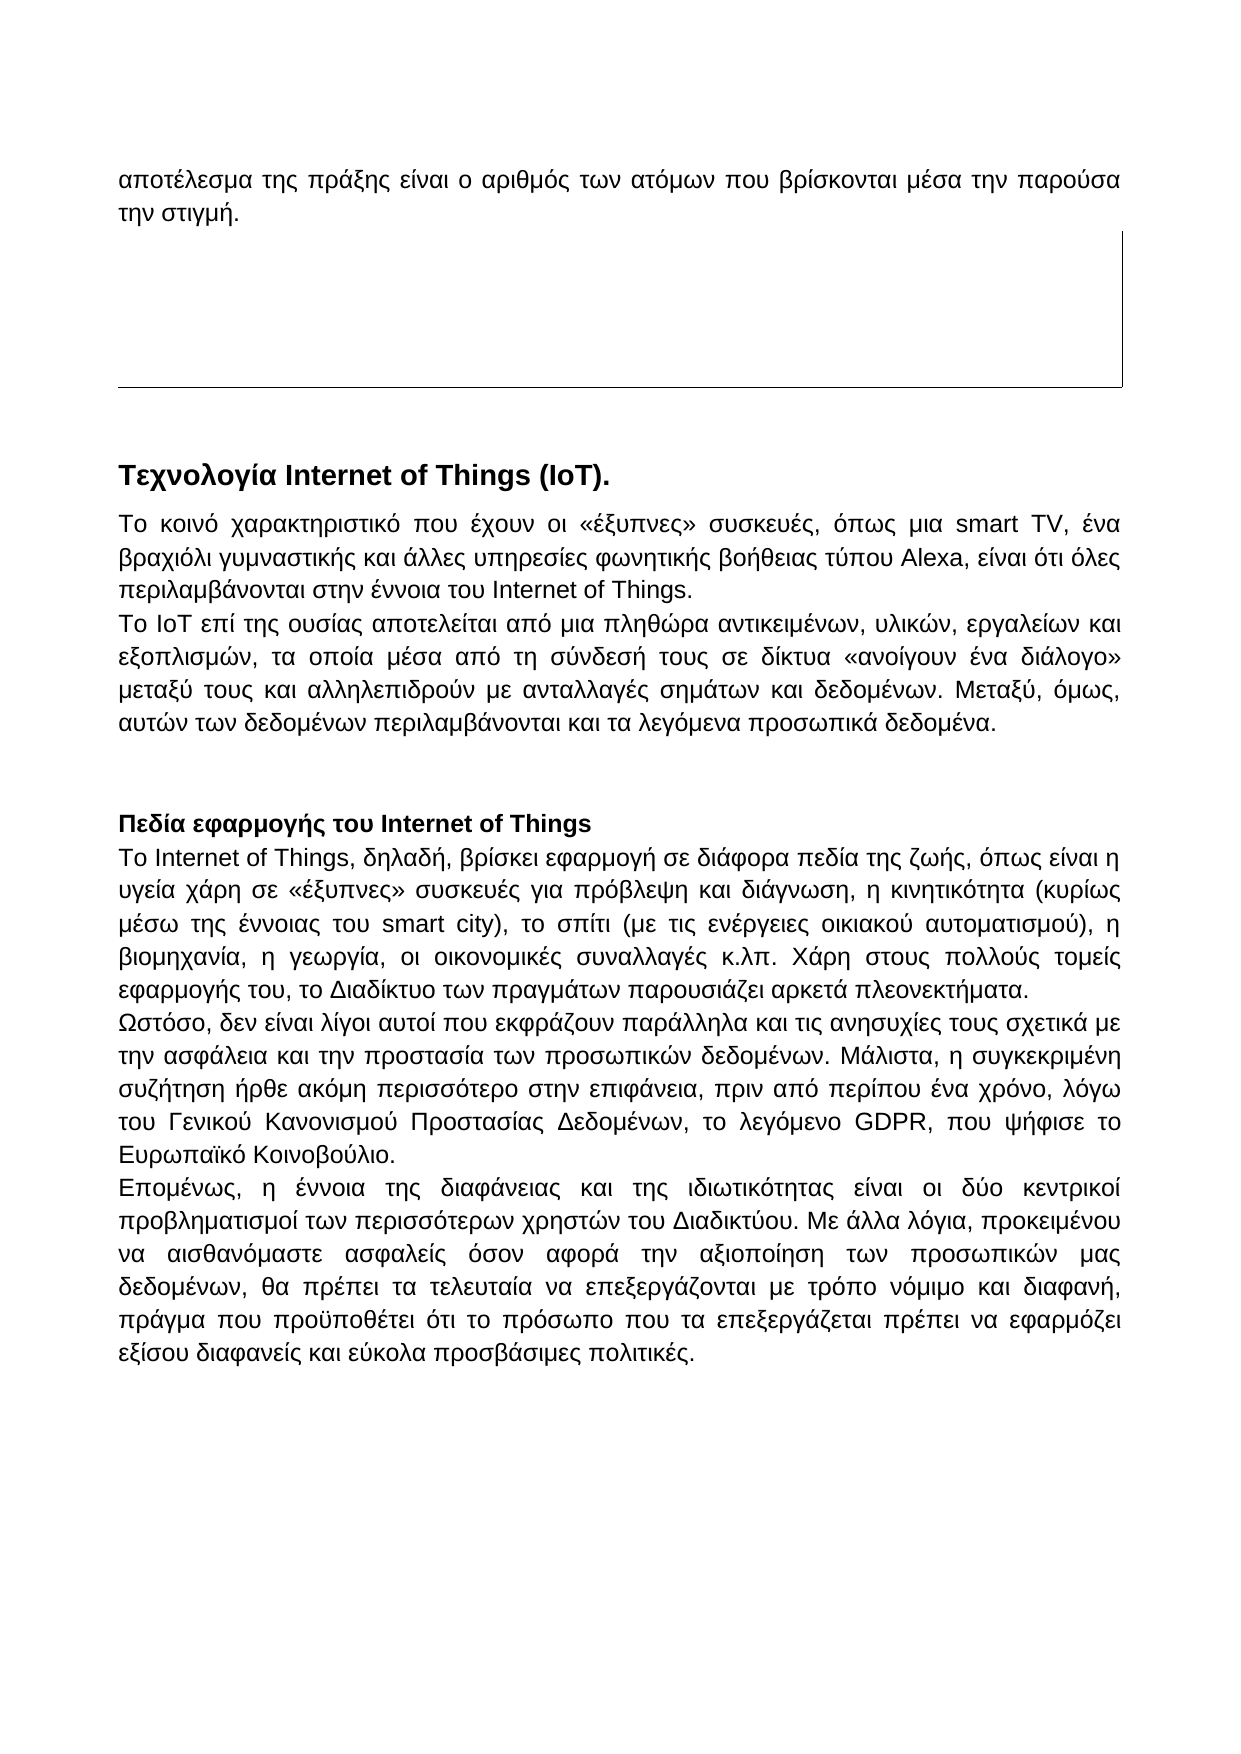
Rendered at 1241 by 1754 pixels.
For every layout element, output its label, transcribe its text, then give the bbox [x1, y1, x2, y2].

text Επομένως, η έννοια της διαφάνειας και της ιδιωτικότητας είναι οι δύο κεντρικοί προβληματισμοί των περισσότερων χρηστών του Διαδικτύου. Με άλλα λόγια, προκειμένου να αισθανόμαστε ασφαλείς όσον αφορά την αξιοποίηση των προσωπικών μας δεδομένων, θα πρέπει τα τελευταία να επεξεργάζονται με τρόπο νόμιμο και διαφανή, πράγμα που προϋποθέτει ότι το πρόσωπο που τα επεξεργάζεται πρέπει να εφαρμόζει εξίσου διαφανείς και εύκολα προσβάσιμες πολιτικές. [118, 1173, 1122, 1367]
text Πεδία εφαρμογής του Internet of Things [118, 809, 1122, 838]
text Ωστόσο, δεν είναι λίγοι αυτοί που εκφράζουν παράλληλα και τις ανησυχίες τους σχετικά με την ασφάλεια και την προστασία των προσωπικών δεδομένων. Μάλιστα, η συγκεκριμένη συζήτηση ήρθε ακόμη περισσότερο στην επιφάνεια, πριν από περίπου ένα χρόνο, λόγω του Γενικού Κανονισμού Προστασίας Δεδομένων, το λεγόμενο GDPR, που ψήφισε το Ευρωπαϊκό Κοινοβούλιο. [118, 1008, 1122, 1168]
text Το IoT επί της ουσίας αποτελείται από μια πληθώρα αντικειμένων, υλικών, εργαλείων και εξοπλισμών, τα οποία μέσα από τη σύνδεσή τους σε δίκτυα «ανοίγουν ένα διάλογο» μεταξύ τους και αλληλεπιδρούν με ανταλλαγές σημάτων και δεδομένων. Μεταξύ, όμως, αυτών των δεδομένων περιλαμβάνονται και τα λεγόμενα προσωπικά δεδομένα. [118, 608, 1122, 736]
text Το κοινό χαρακτηριστικό που έχουν οι «έξυπνες» συσκευές, όπως μια smart TV, ένα βραχιόλι γυμναστικής και άλλες υπηρεσίες φωνητικής βοήθειας τύπου Alexa, είναι ότι όλες περιλαμβάνονται στην έννοια του Internet of Things. [118, 509, 1122, 604]
text αποτέλεσμα της πράξης είναι ο αριθμός των ατόμων που βρίσκονται μέσα την παρούσα την στιγμή. [118, 165, 1122, 227]
text Το Internet of Things, δηλαδή, βρίσκει εφαρμογή σε διάφορα πεδία της ζωής, όπως είναι η υγεία χάρη σε «έξυπνες» συσκευές για πρόβλεψη και διάγνωση, η κινητικότητα (κυρίως μέσω της έννοιας του smart city), το σπίτι (με τις ενέργειες οικιακού αυτοματισμού), η βιομηχανία, η γεωργία, οι οικονομικές συναλλαγές κ.λπ. Χάρη στους πολλούς τομείς εφαρμογής του, το Διαδίκτυο των πραγμάτων παρουσιάζει αρκετά πλεονεκτήματα. [118, 842, 1122, 1003]
subtitle Τεχνολογία Internet of Things (IoT). [118, 458, 1122, 492]
